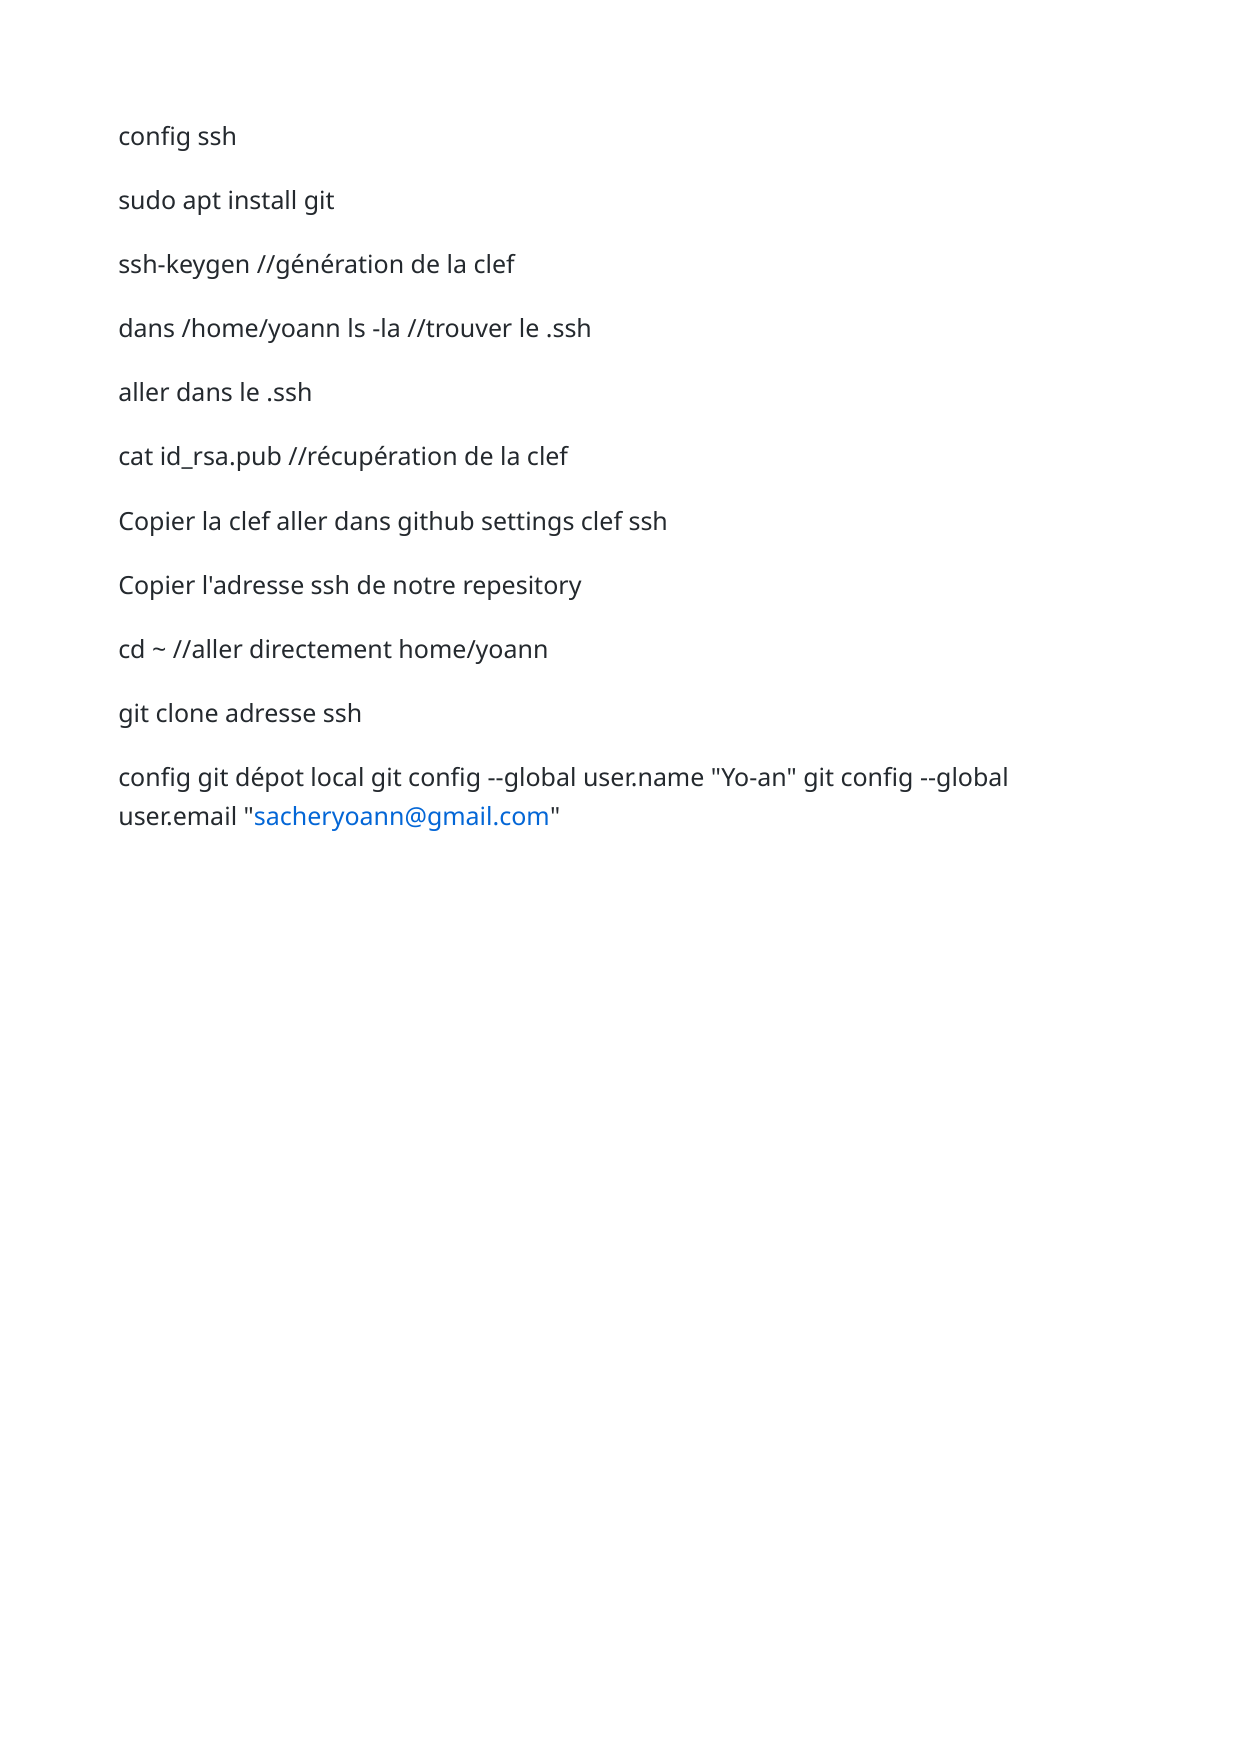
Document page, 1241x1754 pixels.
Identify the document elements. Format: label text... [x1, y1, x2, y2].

text sudo apt install git [118, 182, 1122, 216]
text git clone adresse ssh [118, 696, 1122, 730]
text config git dépot local git config --global user.name "Yo-an" git config --global user.email "sacheryoann@gmail.com" [118, 760, 1122, 833]
text cat id_rsa.pub //récupération de la clef [118, 439, 1122, 473]
text ssh-keygen //génération de la clef [118, 246, 1122, 281]
text aller dans le .ssh [118, 375, 1122, 409]
text Copier l'adresse ssh de notre repesitory [118, 567, 1122, 601]
text config ssh [118, 118, 1122, 152]
text Copier la clef aller dans github settings clef ssh [118, 503, 1122, 537]
text cd ~ //aller directement home/yoann [118, 631, 1122, 666]
text dans /home/yoann ls -la //trouver le .ssh [118, 311, 1122, 345]
